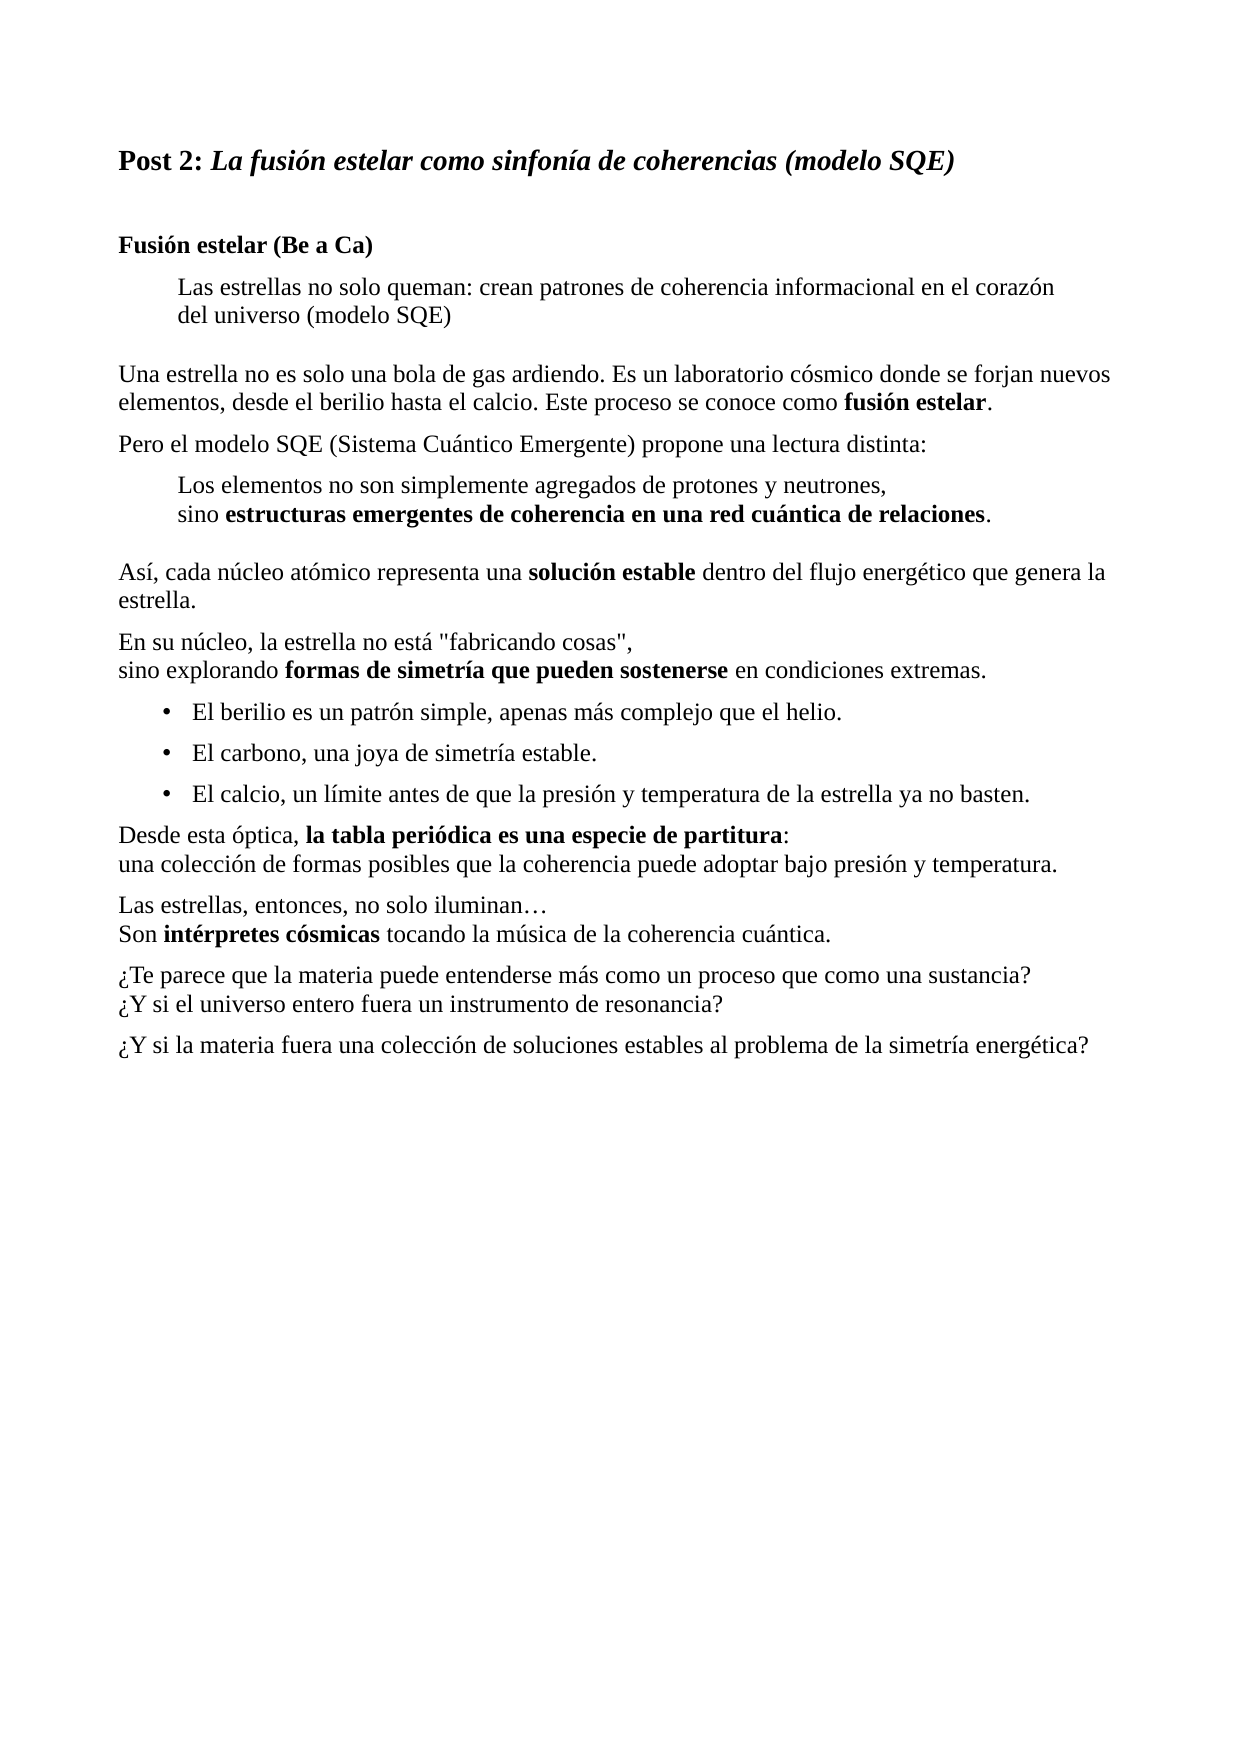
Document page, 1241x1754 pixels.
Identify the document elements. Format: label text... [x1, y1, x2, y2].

list El berilio es un patrón simple, apenas más complejo que el helio. [162, 697, 1122, 726]
text Desde esta óptica, la tabla periódica es una especie de partitura: una colección de formas posibles que la coherencia puede adoptar bajo presión y temperatura. [118, 821, 1122, 878]
text ¿Y si la materia fuera una colección de soluciones estables al problema de la simetría energética? [118, 1031, 1122, 1059]
list El calcio, un límite antes de que la presión y temperatura de la estrella ya no basten. [162, 779, 1122, 808]
list El carbono, una joya de simetría estable. [162, 738, 1122, 767]
subtitle Post 2: La fusión estelar como sinfonía de coherencias (modelo SQE) [118, 143, 1122, 177]
text En su núcleo, la estrella no está "fabricando cosas", sino explorando formas de simetría que pueden sostenerse en condiciones extremas. [118, 627, 1122, 684]
text Las estrellas no solo queman: crean patrones de coherencia informacional en el corazón del universo (modelo SQE) [177, 272, 1063, 329]
text Las estrellas, entonces, no solo iluminan… Son intérpretes cósmicas tocando la música de la coherencia cuántica. [118, 891, 1122, 948]
text ¿Te parece que la materia puede entenderse más como un proceso que como una sustancia? ¿Y si el universo entero fuera un instrumento de resonancia? [118, 961, 1122, 1018]
text Los elementos no son simplemente agregados de protones y neutrones, sino estructuras emergentes de coherencia en una red cuántica de relaciones. [177, 470, 1063, 527]
text Una estrella no es solo una bola de gas ardiendo. Es un laboratorio cósmico donde se forjan nuevos elementos, desde el berilio hasta el calcio. Este proceso se conoce como fusión estelar. [118, 359, 1122, 416]
text Pero el modelo SQE (Sistema Cuántico Emergente) propone una lectura distinta: [118, 429, 1122, 457]
text Así, cada núcleo atómico representa una solución estable dentro del flujo energético que genera la estrella. [118, 557, 1122, 614]
text Fusión estelar (Be a Ca) [118, 230, 1122, 259]
